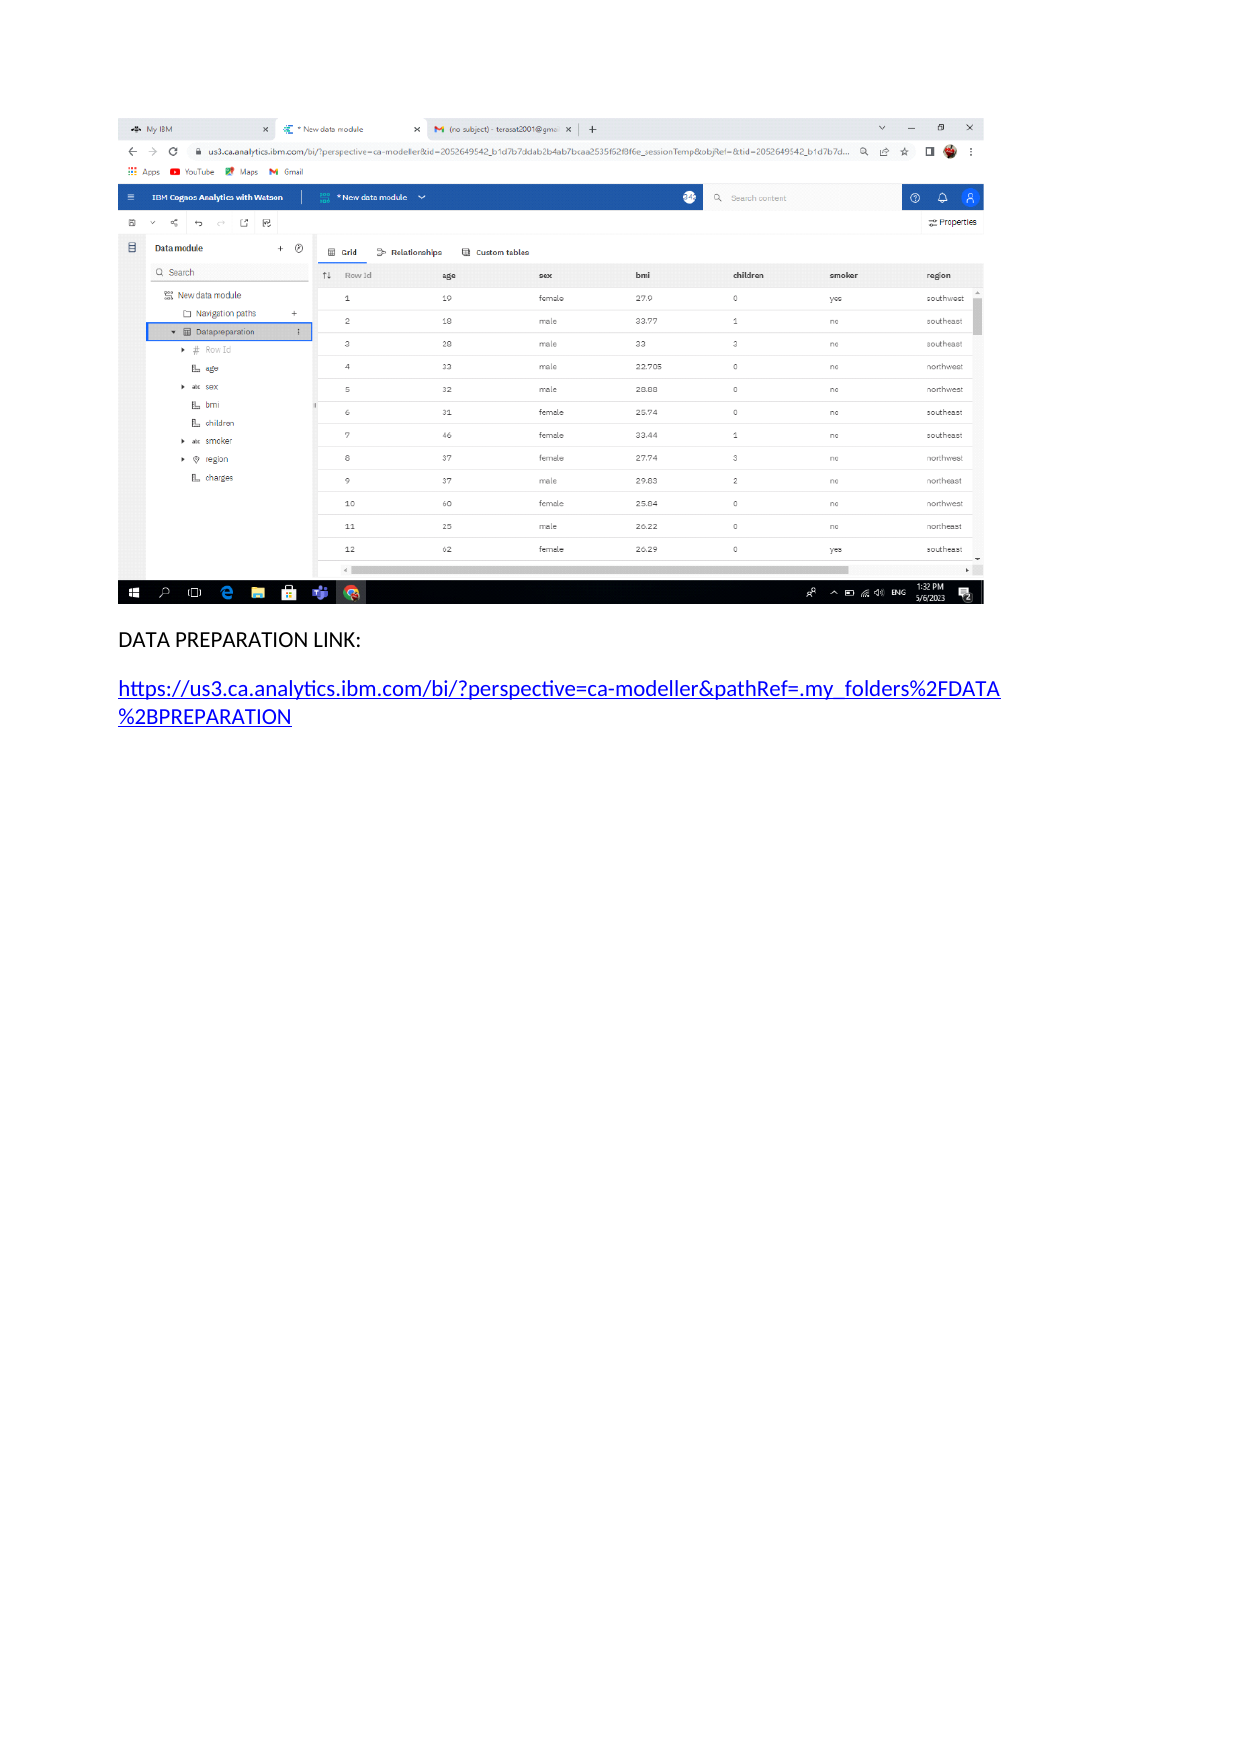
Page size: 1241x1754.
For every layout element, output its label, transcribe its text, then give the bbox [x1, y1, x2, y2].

text DATA PREPARATION LINK: [118, 625, 1122, 653]
text https://us3.ca.analytics.ibm.com/bi/?perspective=ca-modeller&pathRef=.my_folders%2FDATA%2BPREPARATION [118, 674, 1122, 730]
